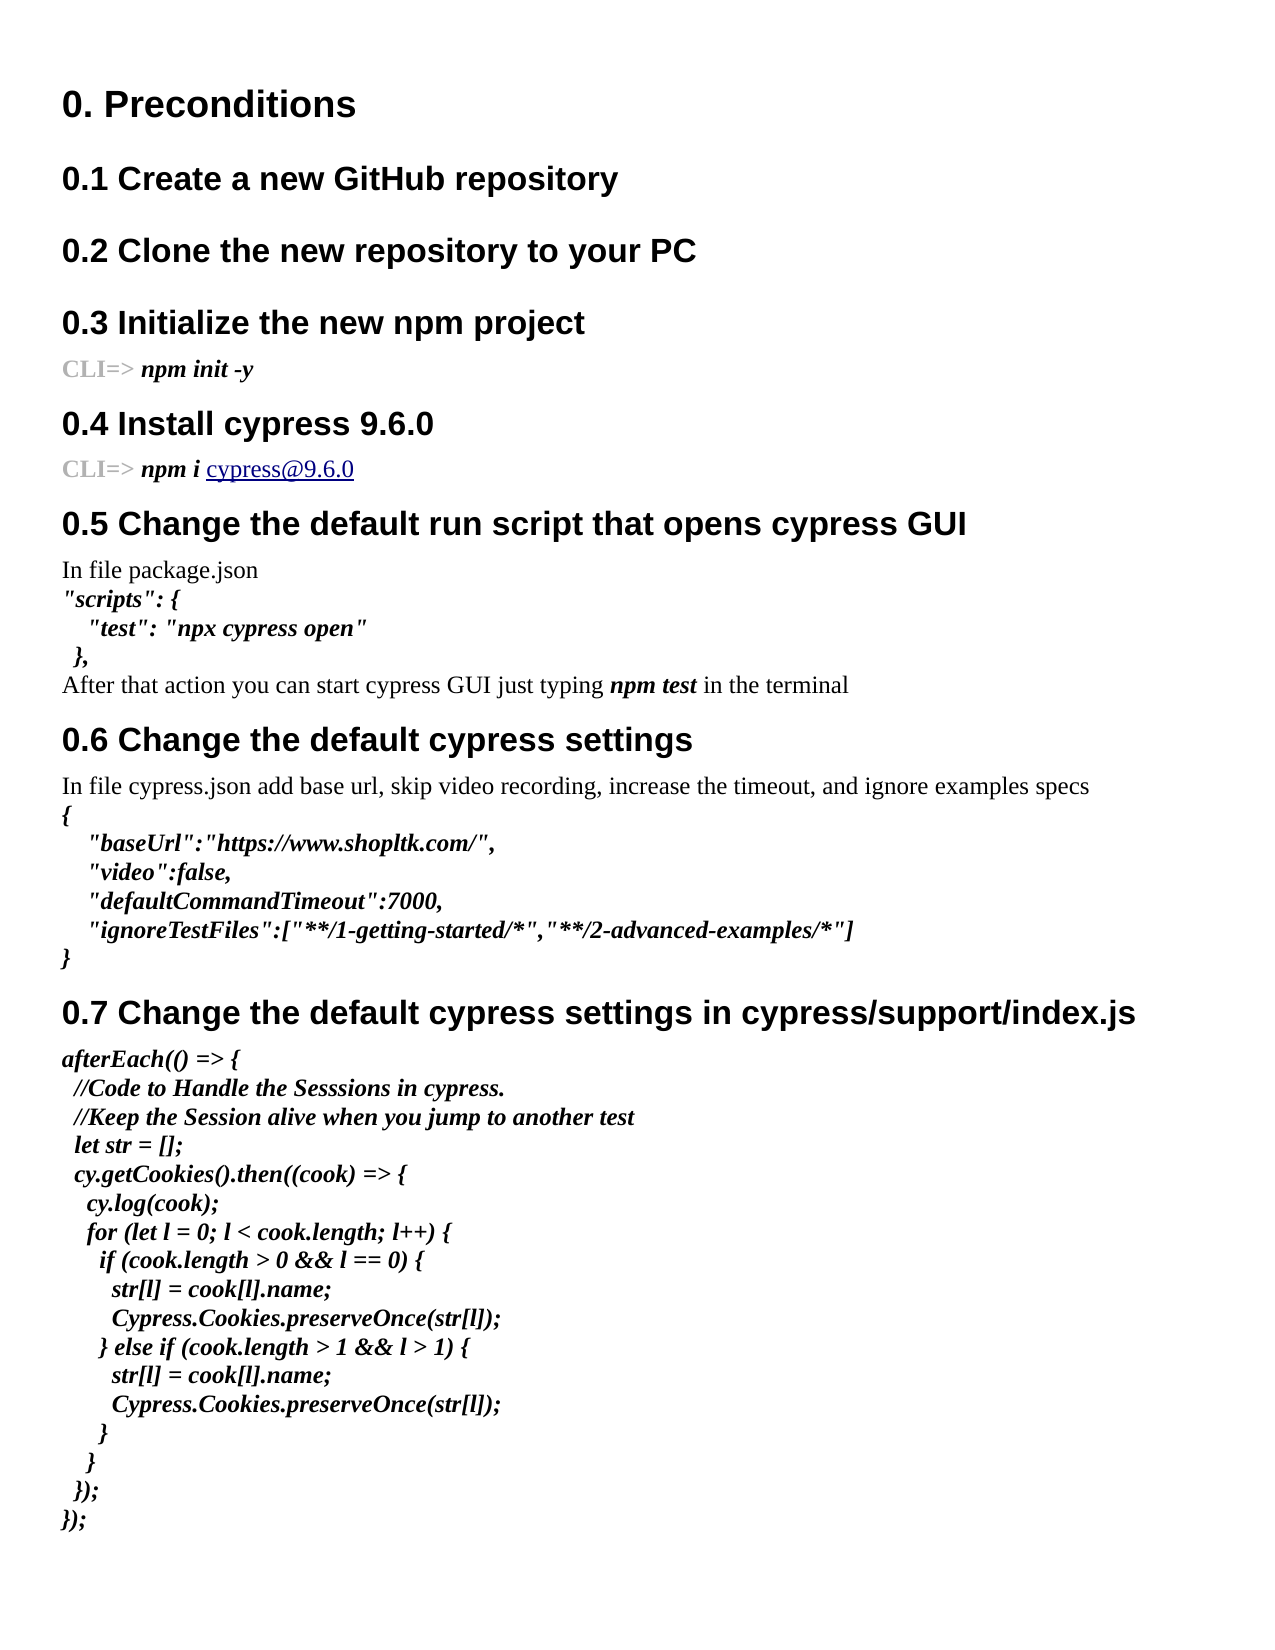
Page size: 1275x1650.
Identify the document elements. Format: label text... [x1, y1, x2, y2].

text }); [62, 1504, 1215, 1533]
text { [62, 800, 1215, 828]
text } else if (cook.length > 1 && l > 1) { [62, 1332, 1215, 1360]
text In file cypress.json add base url, skip video recording, increase the timeout, and ignore examples specs [62, 771, 1215, 800]
text CLI=> npm i cypress@9.6.0 [62, 454, 1215, 483]
subtitle 0.2 Clone the new repository to your PC [62, 231, 1215, 269]
subtitle 0.1 Create a new GitHub repository [62, 159, 1215, 197]
subtitle 0.7 Change the default cypress settings in cypress/support/index.js [62, 993, 1215, 1032]
text "scripts": { [62, 584, 1215, 613]
subtitle 0.5 Change the default run script that opens cypress GUI [62, 504, 1215, 543]
text //Keep the Session alive when you jump to another test [62, 1102, 1215, 1130]
text CLI=> npm init -y [62, 354, 1215, 382]
text for (let l = 0; l < cook.length; l++) { [62, 1217, 1215, 1245]
subtitle 0. Preconditions [62, 82, 1215, 125]
text Cypress.Cookies.preserveOnce(str[l]); [62, 1303, 1215, 1332]
text "test": "npx cypress open" [62, 613, 1215, 641]
text Cypress.Cookies.preserveOnce(str[l]); [62, 1389, 1215, 1418]
text "video":false, [62, 857, 1215, 886]
text } [62, 1447, 1215, 1475]
text afterEach(() => { [62, 1044, 1215, 1073]
text "defaultCommandTimeout":7000, [62, 886, 1215, 915]
text str[l] = cook[l].name; [62, 1360, 1215, 1389]
subtitle 0.6 Change the default cypress settings [62, 720, 1215, 758]
text "ignoreTestFiles":["**/1-getting-started/*","**/2-advanced-examples/*"] [62, 915, 1215, 943]
text }); [62, 1475, 1215, 1504]
text After that action you can start cypress GUI just typing npm test in the terminal [62, 670, 1215, 699]
text cy.getCookies().then((cook) => { [62, 1159, 1215, 1188]
text } [62, 1418, 1215, 1447]
text str[l] = cook[l].name; [62, 1274, 1215, 1303]
text cy.log(cook); [62, 1188, 1215, 1217]
text //Code to Handle the Sesssions in cypress. [62, 1073, 1215, 1102]
subtitle 0.3 Initialize the new npm project [62, 303, 1215, 341]
text if (cook.length > 0 && l == 0) { [62, 1245, 1215, 1274]
subtitle 0.4 Install cypress 9.6.0 [62, 403, 1215, 442]
text }, [62, 641, 1215, 670]
text In file package.json [62, 555, 1215, 584]
text } [62, 943, 1215, 972]
text "baseUrl":"https://www.shopltk.com/", [62, 828, 1215, 857]
text let str = []; [62, 1130, 1215, 1159]
